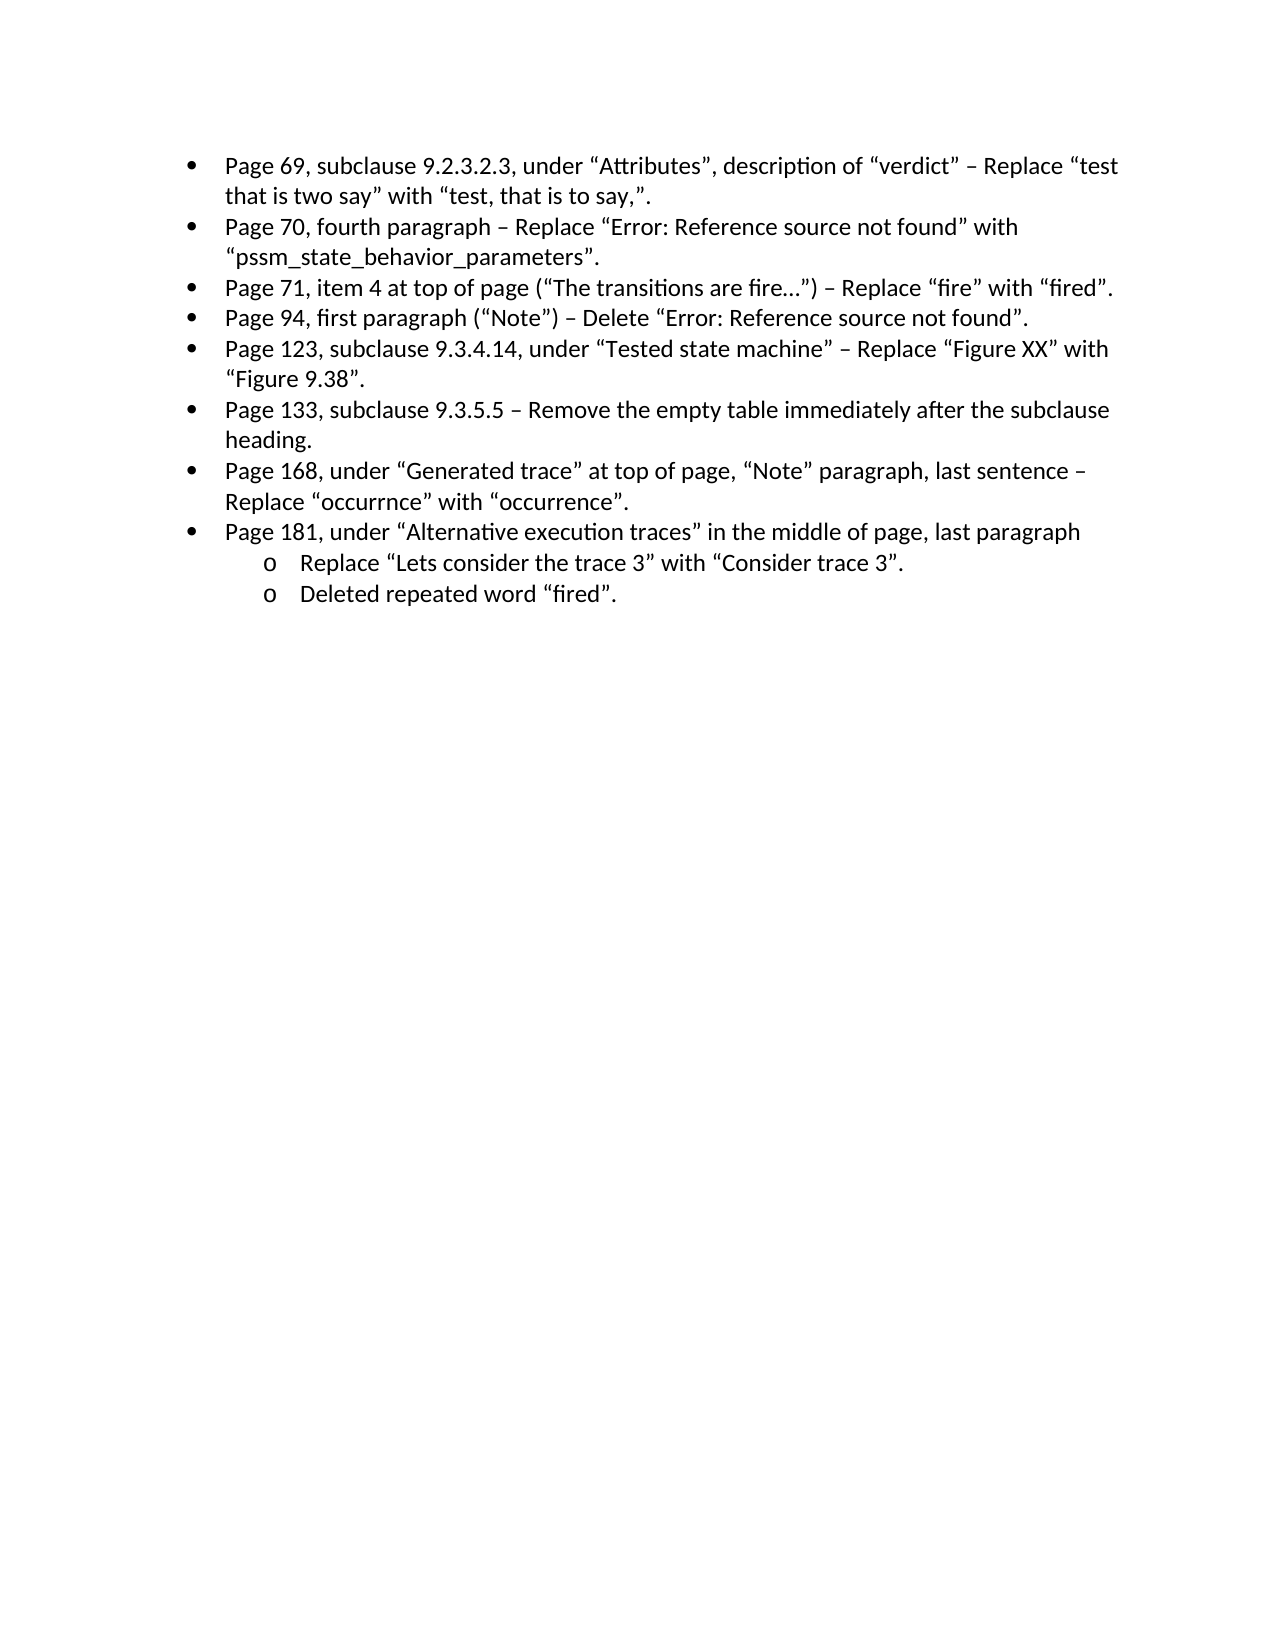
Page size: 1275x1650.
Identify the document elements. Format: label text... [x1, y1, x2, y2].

list Page 133, subclause 9.3.5.5 – Remove the empty table immediately after the subclause heading. [187, 394, 1125, 455]
list Page 69, subclause 9.2.3.2.3, under “Attributes”, description of “verdict” – Replace “test that is two say” with “test, that is to say,”. [187, 150, 1125, 211]
list Page 123, subclause 9.3.4.14, under “Tested state machine” – Replace “Figure XX” with “Figure 9.38”. [187, 333, 1125, 394]
list Deleted repeated word “fired”. [262, 578, 1125, 610]
list Page 94, first paragraph (“Note”) – Delete “Error: Reference source not found”. [187, 303, 1125, 333]
list Page 71, item 4 at top of page (“The transitions are fire…”) – Replace “fire” with “fired”. [187, 272, 1125, 303]
list Page 70, fourth paragraph – Replace “Error: Reference source not found” with “pssm_state_behavior_parameters”. [187, 211, 1125, 272]
list Replace “Lets consider the trace 3” with “Consider trace 3”. [262, 547, 1125, 578]
list Page 181, under “Alternative execution traces” in the middle of page, last paragraph [187, 516, 1125, 547]
list Page 168, under “Generated trace” at top of page, “Note” paragraph, last sentence – Replace “occurrnce” with “occurrence”. [187, 455, 1125, 516]
